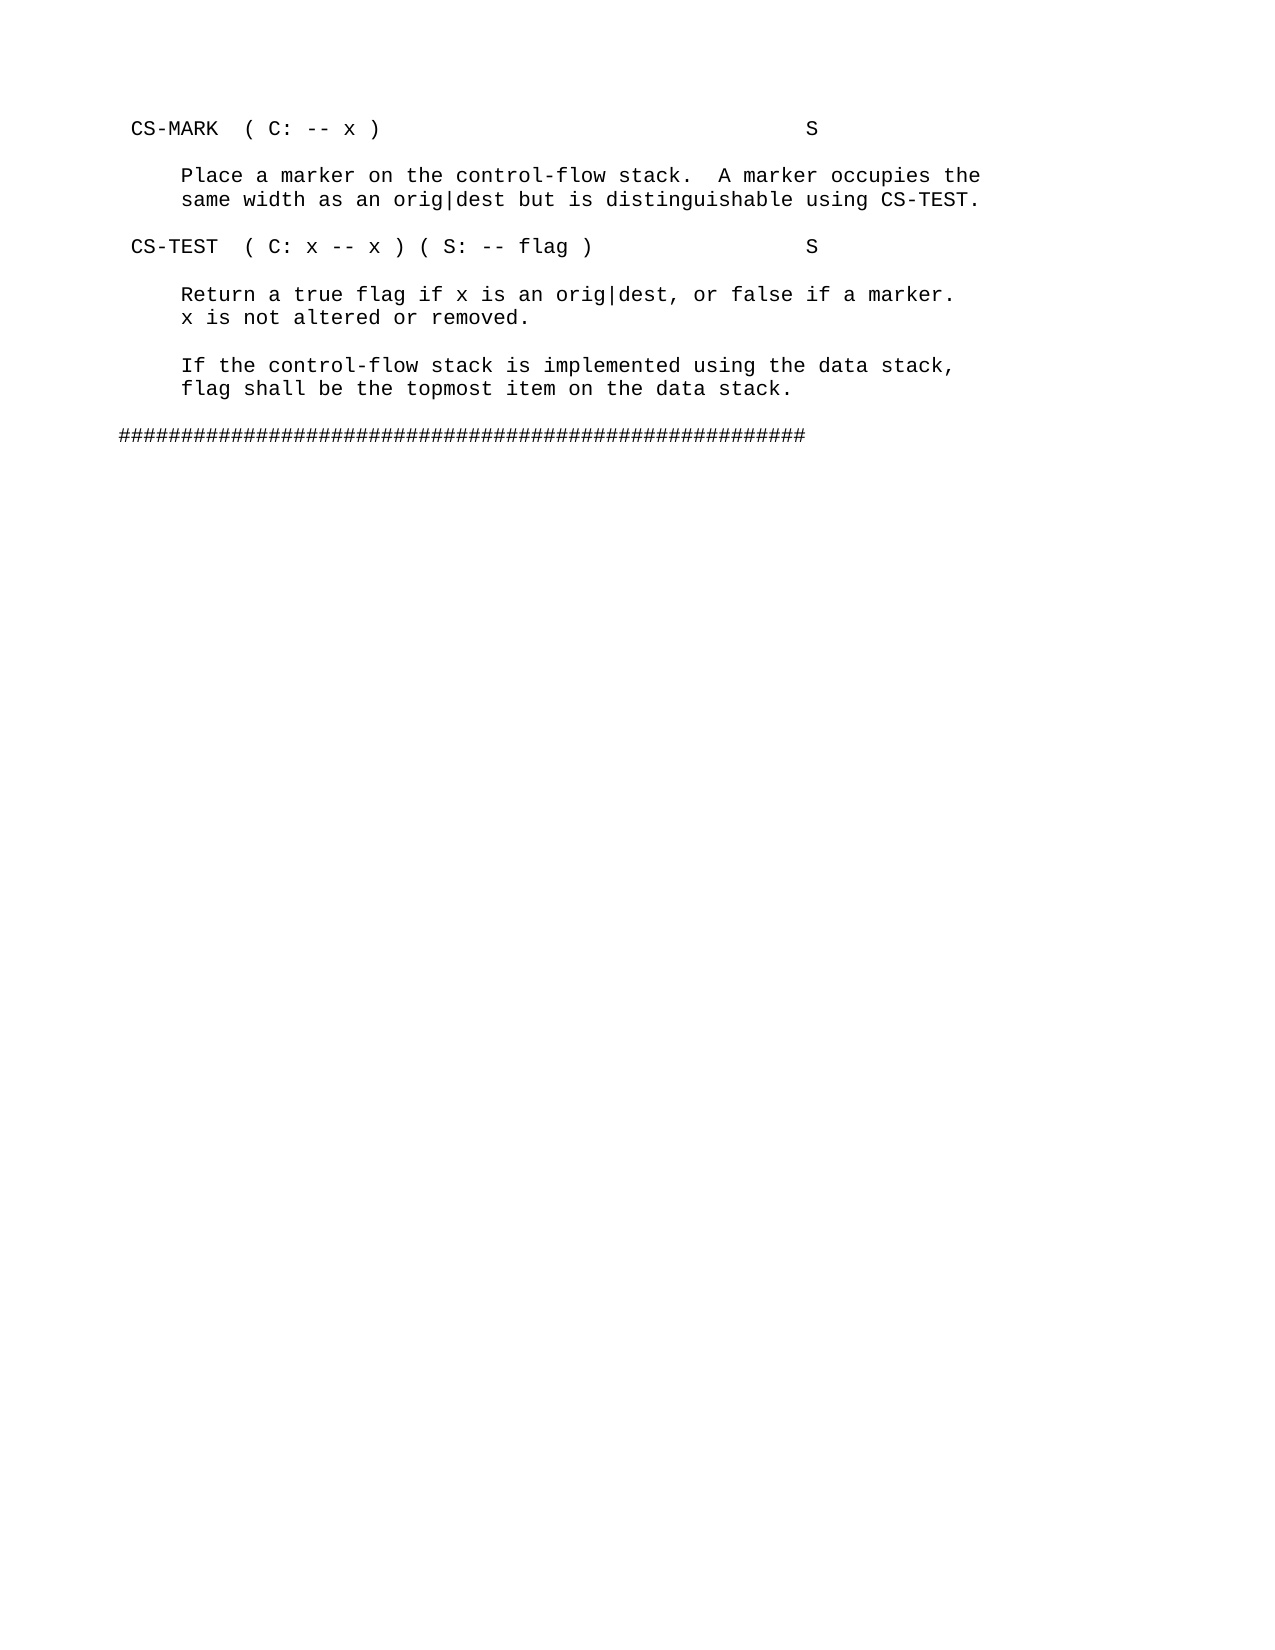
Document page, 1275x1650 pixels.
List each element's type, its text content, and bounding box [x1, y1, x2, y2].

text Return a true flag if x is an orig|dest, or false if a marker. [118, 284, 1157, 307]
text CS-TEST ( C: x -- x ) ( S: -- flag ) S [118, 236, 1157, 260]
text Place a marker on the control-flow stack. A marker occupies the [118, 165, 1157, 189]
text x is not altered or removed. [118, 307, 1157, 331]
text CS-MARK ( C: -- x ) S [118, 118, 1157, 142]
text flag shall be the topmost item on the data stack. [118, 378, 1157, 402]
text ####################################################### [118, 426, 1157, 449]
text If the control-flow stack is implemented using the data stack, [118, 354, 1157, 378]
text same width as an orig|dest but is distinguishable using CS-TEST. [118, 189, 1157, 213]
